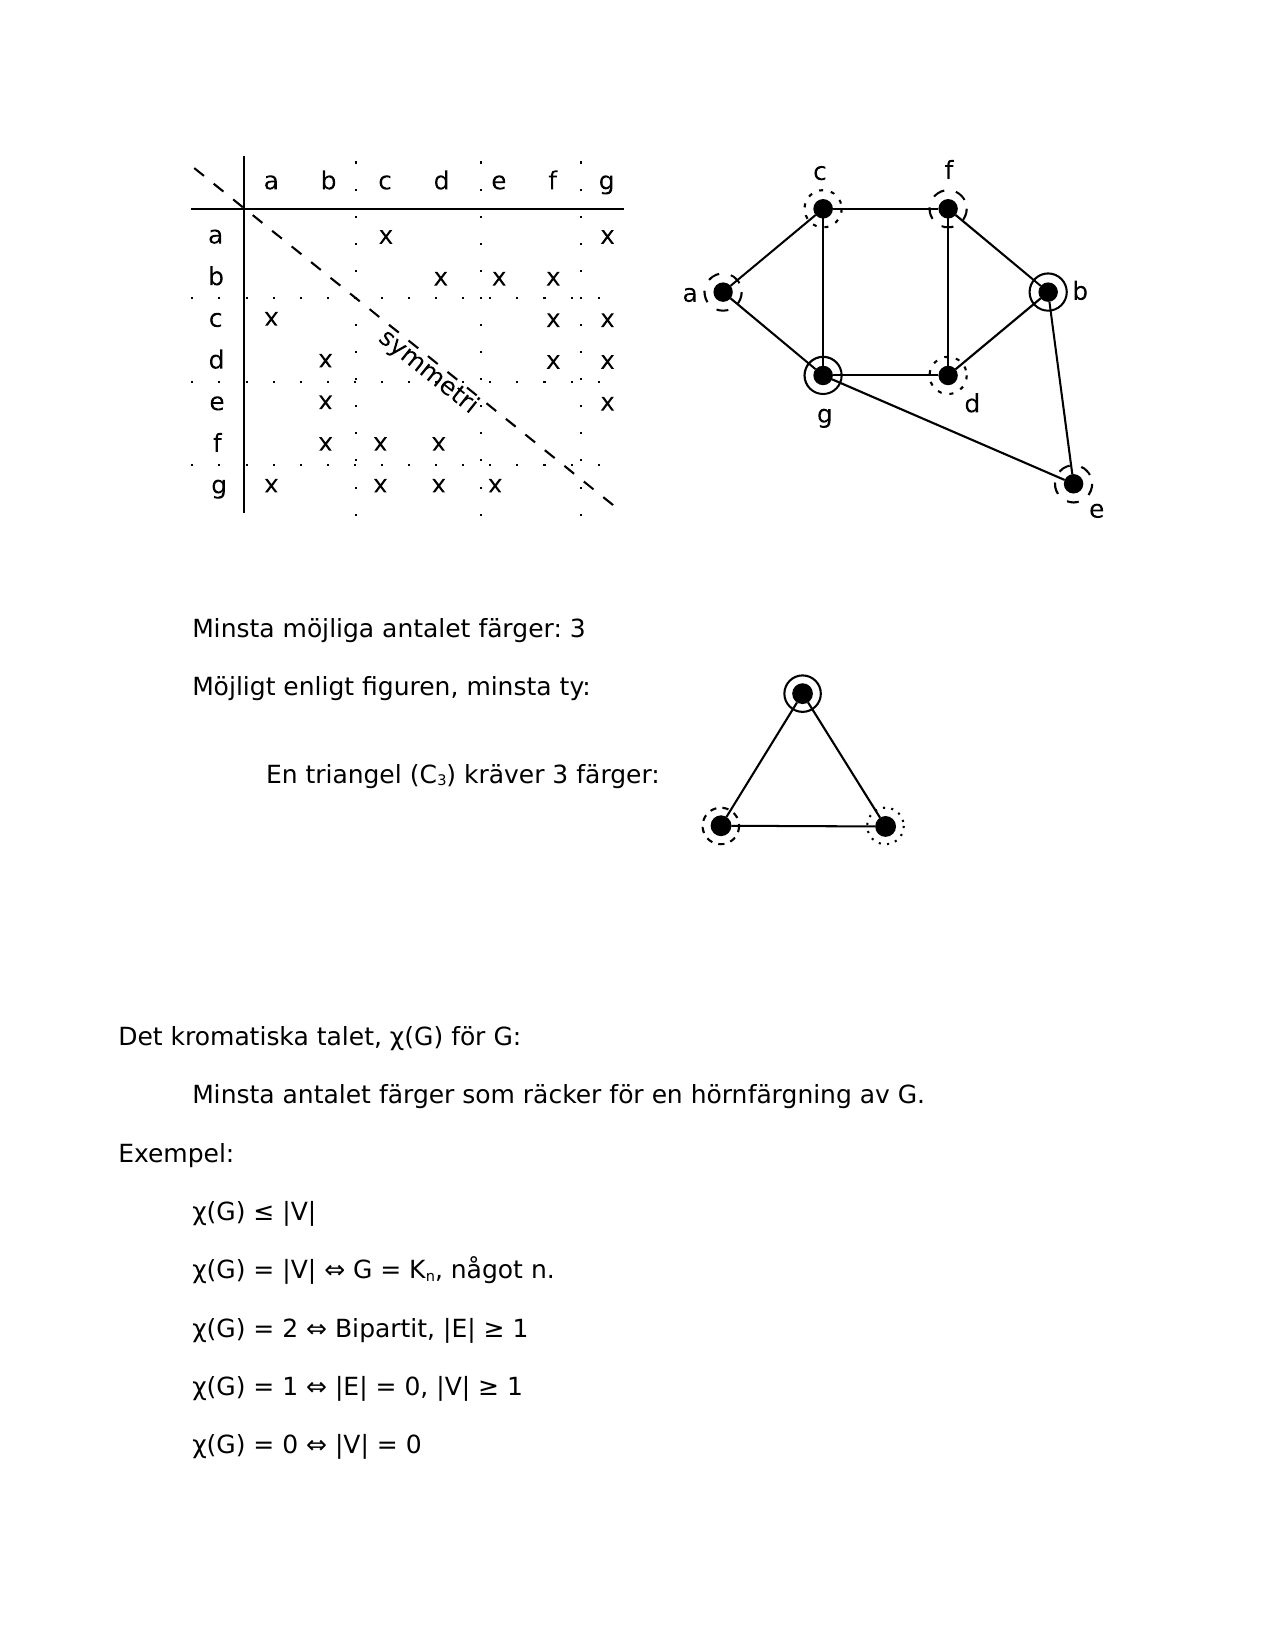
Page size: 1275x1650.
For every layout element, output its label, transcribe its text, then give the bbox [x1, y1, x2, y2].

text En triangel (C3) kräver 3 färger: [118, 760, 759, 789]
text Minsta möjliga antalet färger: 3 [118, 614, 1157, 643]
text χ(G) = 2 ⇔ Bipartit, |E| ≥ 1 [118, 1314, 1157, 1343]
text Minsta antalet färger som räcker för en hörnfärgning av G. [118, 1081, 1157, 1110]
text χ(G) ≤ |V| [118, 1197, 1157, 1226]
text [746, 760, 860, 789]
text Exempel: [118, 1139, 1157, 1168]
text Det kromatiska talet, χ(G) för G: [118, 1022, 1157, 1051]
text χ(G) = |V| ⇔ G = Kn, något n. [118, 1256, 1157, 1285]
text χ(G) = 1 ⇔ |E| = 0, |V| ≥ 1 [118, 1372, 1157, 1401]
text Möjligt enligt figuren, minsta ty: [118, 672, 1157, 701]
text χ(G) = 0 ⇔ |V| = 0 [118, 1431, 1157, 1460]
text [846, 760, 1157, 789]
